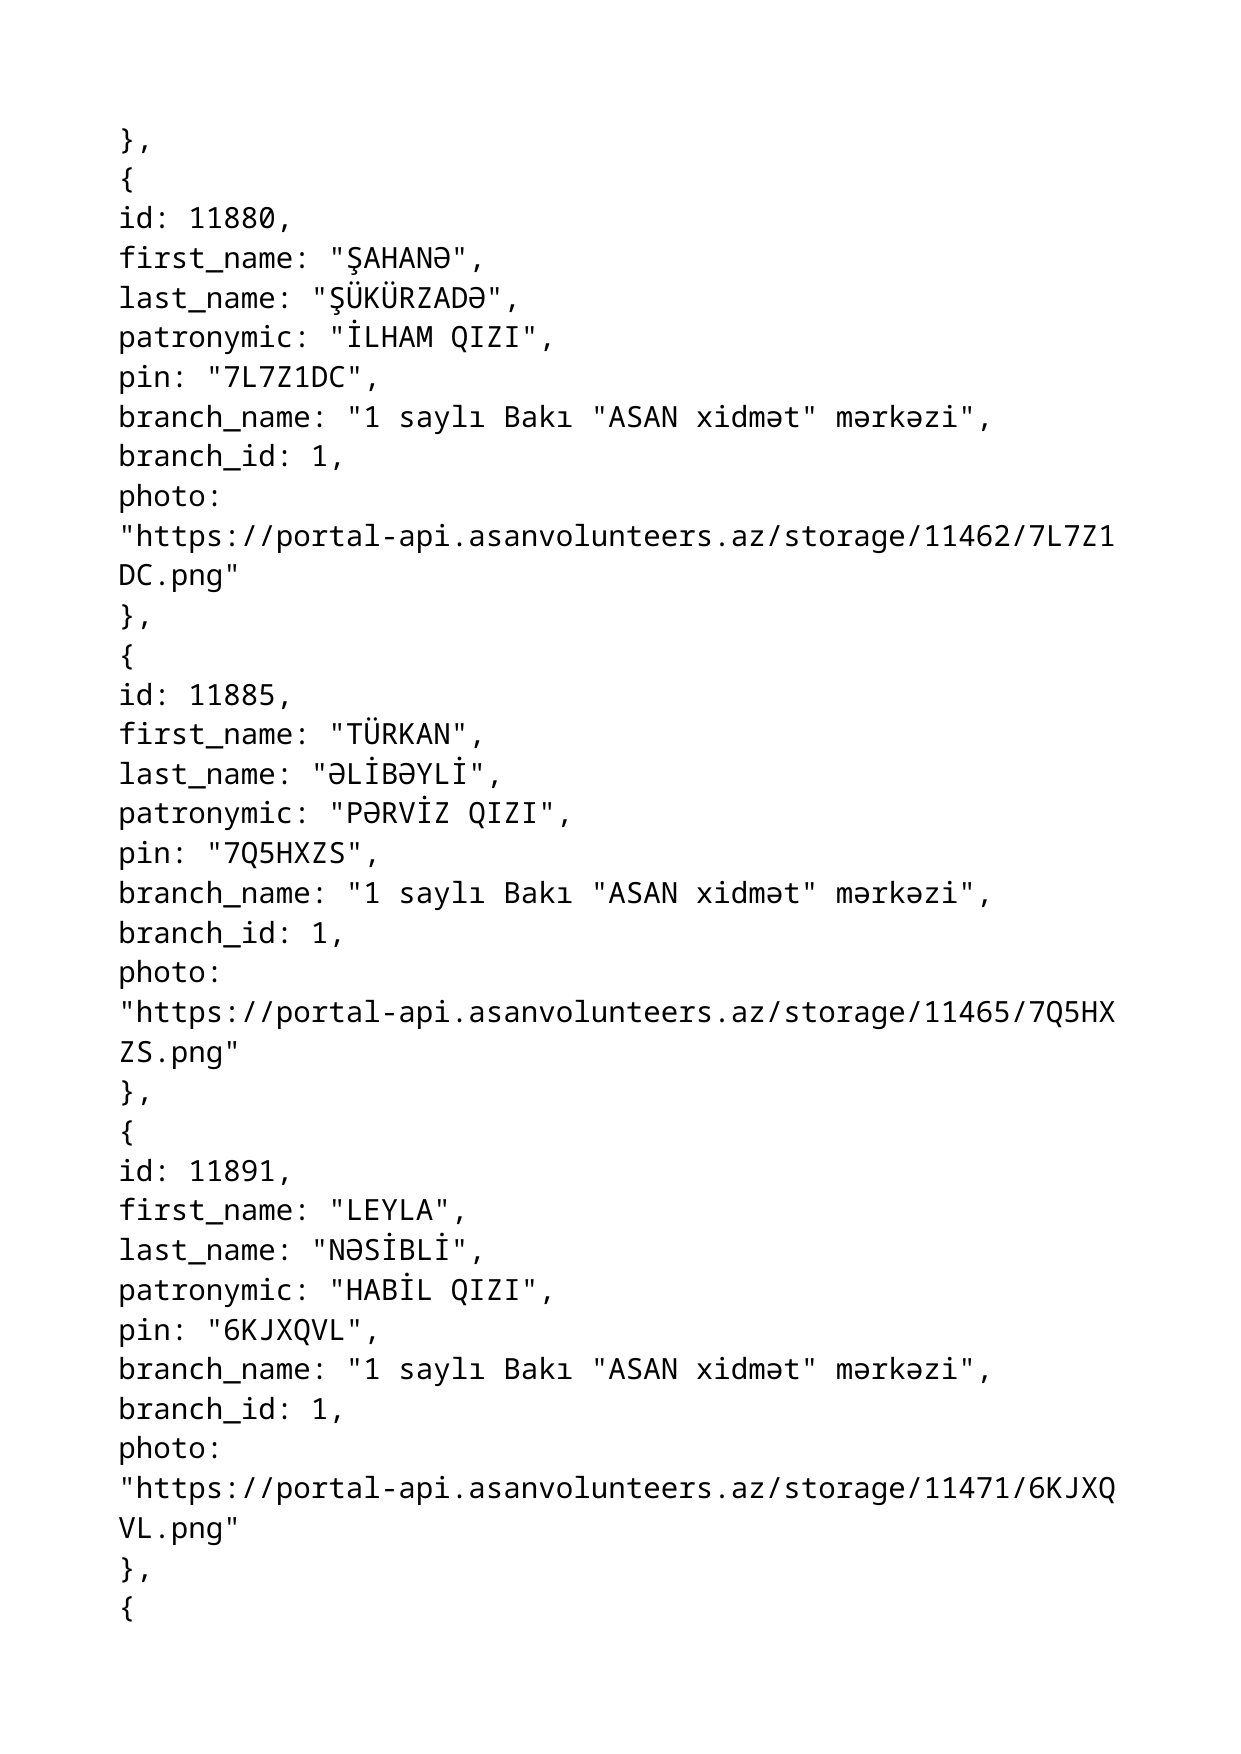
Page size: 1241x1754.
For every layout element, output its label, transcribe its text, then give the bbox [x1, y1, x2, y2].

text { [118, 634, 1122, 674]
text last_name: "NƏSİBLİ", [118, 1229, 1122, 1269]
text first_name: "LEYLA", [118, 1190, 1122, 1229]
text { [118, 1587, 1122, 1626]
text pin: "7Q5HXZS", [118, 832, 1122, 872]
text photo: "https://portal-api.asanvolunteers.az/storage/11465/7Q5HXZS.png" [118, 952, 1122, 1071]
text id: 11885, [118, 674, 1122, 713]
text branch_name: "1 saylı Bakı "ASAN xidmət" mərkəzi", [118, 396, 1122, 436]
text }, [118, 1071, 1122, 1110]
text branch_name: "1 saylı Bakı "ASAN xidmət" mərkəzi", [118, 872, 1122, 912]
text branch_id: 1, [118, 436, 1122, 475]
text }, [118, 118, 1122, 158]
text photo: "https://portal-api.asanvolunteers.az/storage/11471/6KJXQVL.png" [118, 1428, 1122, 1547]
text patronymic: "İLHAM QIZI", [118, 317, 1122, 356]
text patronymic: "HABİL QIZI", [118, 1269, 1122, 1309]
text id: 11880, [118, 197, 1122, 237]
text pin: "6KJXQVL", [118, 1309, 1122, 1348]
text last_name: "ƏLİBƏYLİ", [118, 753, 1122, 793]
text pin: "7L7Z1DC", [118, 356, 1122, 396]
text id: 11891, [118, 1150, 1122, 1190]
text first_name: "TÜRKAN", [118, 713, 1122, 753]
text { [118, 158, 1122, 197]
text branch_id: 1, [118, 1388, 1122, 1428]
text first_name: "ŞAHANƏ", [118, 237, 1122, 277]
text branch_name: "1 saylı Bakı "ASAN xidmət" mərkəzi", [118, 1348, 1122, 1388]
text branch_id: 1, [118, 912, 1122, 952]
text }, [118, 594, 1122, 634]
text last_name: "ŞÜKÜRZADƏ", [118, 277, 1122, 317]
text { [118, 1110, 1122, 1150]
text patronymic: "PƏRVİZ QIZI", [118, 793, 1122, 832]
text photo: "https://portal-api.asanvolunteers.az/storage/11462/7L7Z1DC.png" [118, 475, 1122, 594]
text }, [118, 1547, 1122, 1587]
